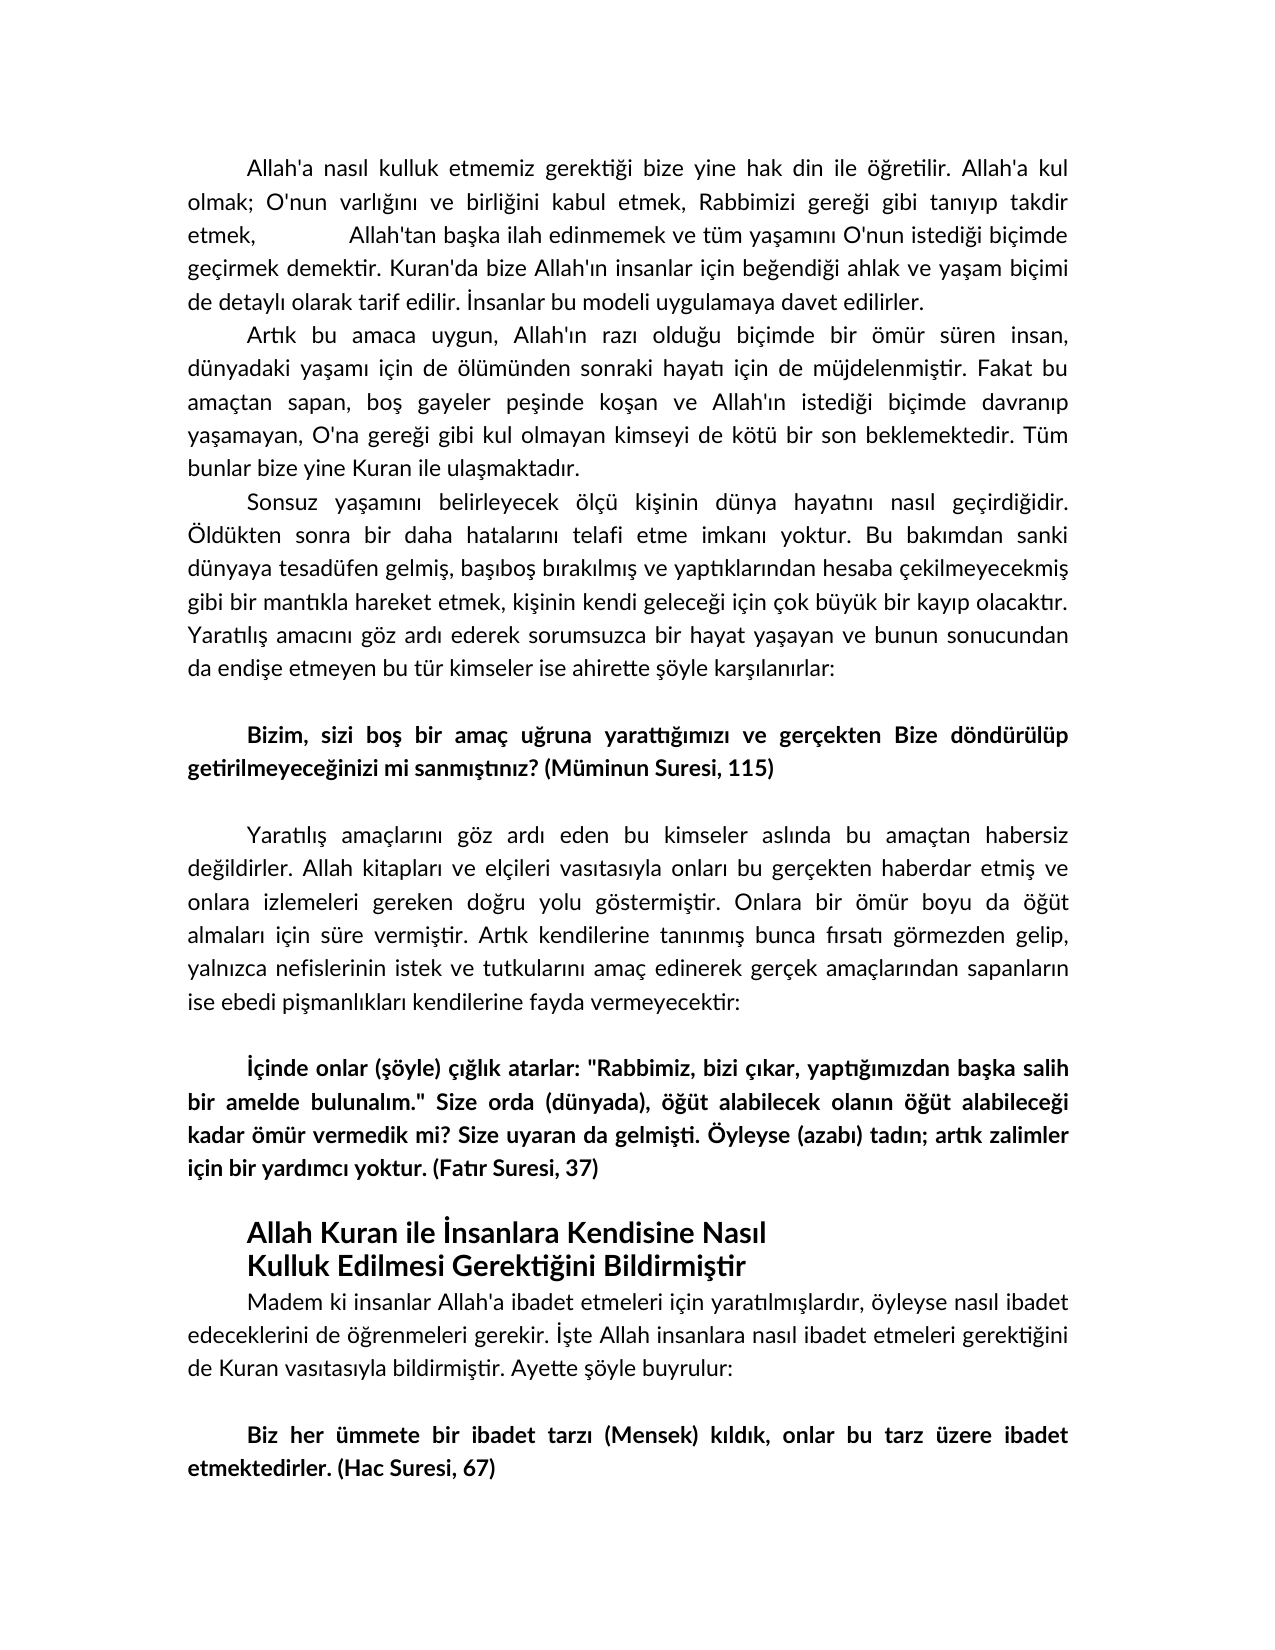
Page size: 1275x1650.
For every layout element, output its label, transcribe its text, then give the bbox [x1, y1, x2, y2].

text Artık bu amaca uygun, Allah'ın razı olduğu biçimde bir ömür süren insan, dünyadaki yaşamı için de ölümünden sonraki hayatı için de müjdelenmiştir. Fakat bu amaçtan sapan, boş gayeler peşinde koşan ve Allah'ın istediği biçimde davranıp yaşamayan, O'na gereği gibi kul olmayan kimseyi de kötü bir son beklemektedir. Tüm bunlar bize yine Kuran ile ulaşmaktadır. [187, 317, 1070, 483]
text Biz her ümmete bir ibadet tarzı (Mensek) kıldık, onlar bu tarz üzere ibadet etmektedirler. (Hac Suresi, 67) [187, 1417, 1070, 1483]
text Madem ki insanlar Allah'a ibadet etmeleri için yaratılmışlardır, öyleyse nasıl ibadet edeceklerini de öğrenmeleri gerekir. İşte Allah insanlara nasıl ibadet etmeleri gerektiğini de Kuran vasıtasıyla bildirmiştir. Ayette şöyle buyrulur: [187, 1283, 1070, 1383]
text Allah Kuran ile İnsanlara Kendisine Nasıl [187, 1217, 1070, 1250]
text İçinde onlar (şöyle) çığlık atarlar: "Rabbimiz, bizi çıkar, yaptığımızdan başka salih bir amelde bulunalım." Size orda (dünyada), öğüt alabilecek olanın öğüt alabileceği kadar ömür vermedik mi? Size uyaran da gelmişti. Öyleyse (azabı) tadın; artık zalimler için bir yardımcı yoktur. (Fatır Suresi, 37) [187, 1050, 1070, 1183]
text Bizim, sizi boş bir amaç uğruna yarattığımızı ve gerçekten Bize döndürülüp getirilmeyeceğinizi mi sanmıştınız? (Müminun Suresi, 115) [187, 717, 1070, 783]
text Sonsuz yaşamını belirleyecek ölçü kişinin dünya hayatını nasıl geçirdiğidir. Öldükten sonra bir daha hatalarını telafi etme imkanı yoktur. Bu bakımdan sanki dünyaya tesadüfen gelmiş, başıboş bırakılmış ve yaptıklarından hesaba çekilmeyecekmiş gibi bir mantıkla hareket etmek, kişinin kendi geleceği için çok büyük bir kayıp olacaktır. Yaratılış amacını göz ardı ederek sorumsuzca bir hayat yaşayan ve bunun sonucundan da endişe etmeyen bu tür kimseler ise ahirette şöyle karşılanırlar: [187, 483, 1070, 683]
text Allah'a nasıl kulluk etmemiz gerektiği bize yine hak din ile öğretilir. Allah'a kul olmak; O'nun varlığını ve birliğini kabul etmek, Rabbimizi gereği gibi tanıyıp takdir etmek, Allah'tan başka ilah edinmemek ve tüm yaşamını O'nun istediği biçimde geçirmek demektir. Kuran'da bize Allah'ın insanlar için beğendiği ahlak ve yaşam biçimi de detaylı olarak tarif edilir. İnsanlar bu modeli uygulamaya davet edilirler. [187, 150, 1070, 317]
text Kulluk Edilmesi Gerektiğini Bildirmiştir [187, 1250, 1070, 1283]
text Yaratılış amaçlarını göz ardı eden bu kimseler aslında bu amaçtan habersiz değildirler. Allah kitapları ve elçileri vasıtasıyla onları bu gerçekten haberdar etmiş ve onlara izlemeleri gereken doğru yolu göstermiştir. Onlara bir ömür boyu da öğüt almaları için süre vermiştir. Artık kendilerine tanınmış bunca fırsatı görmezden gelip, yalnızca nefislerinin istek ve tutkularını amaç edinerek gerçek amaçlarından sapanların ise ebedi pişmanlıkları kendilerine fayda vermeyecektir: [187, 817, 1070, 1017]
